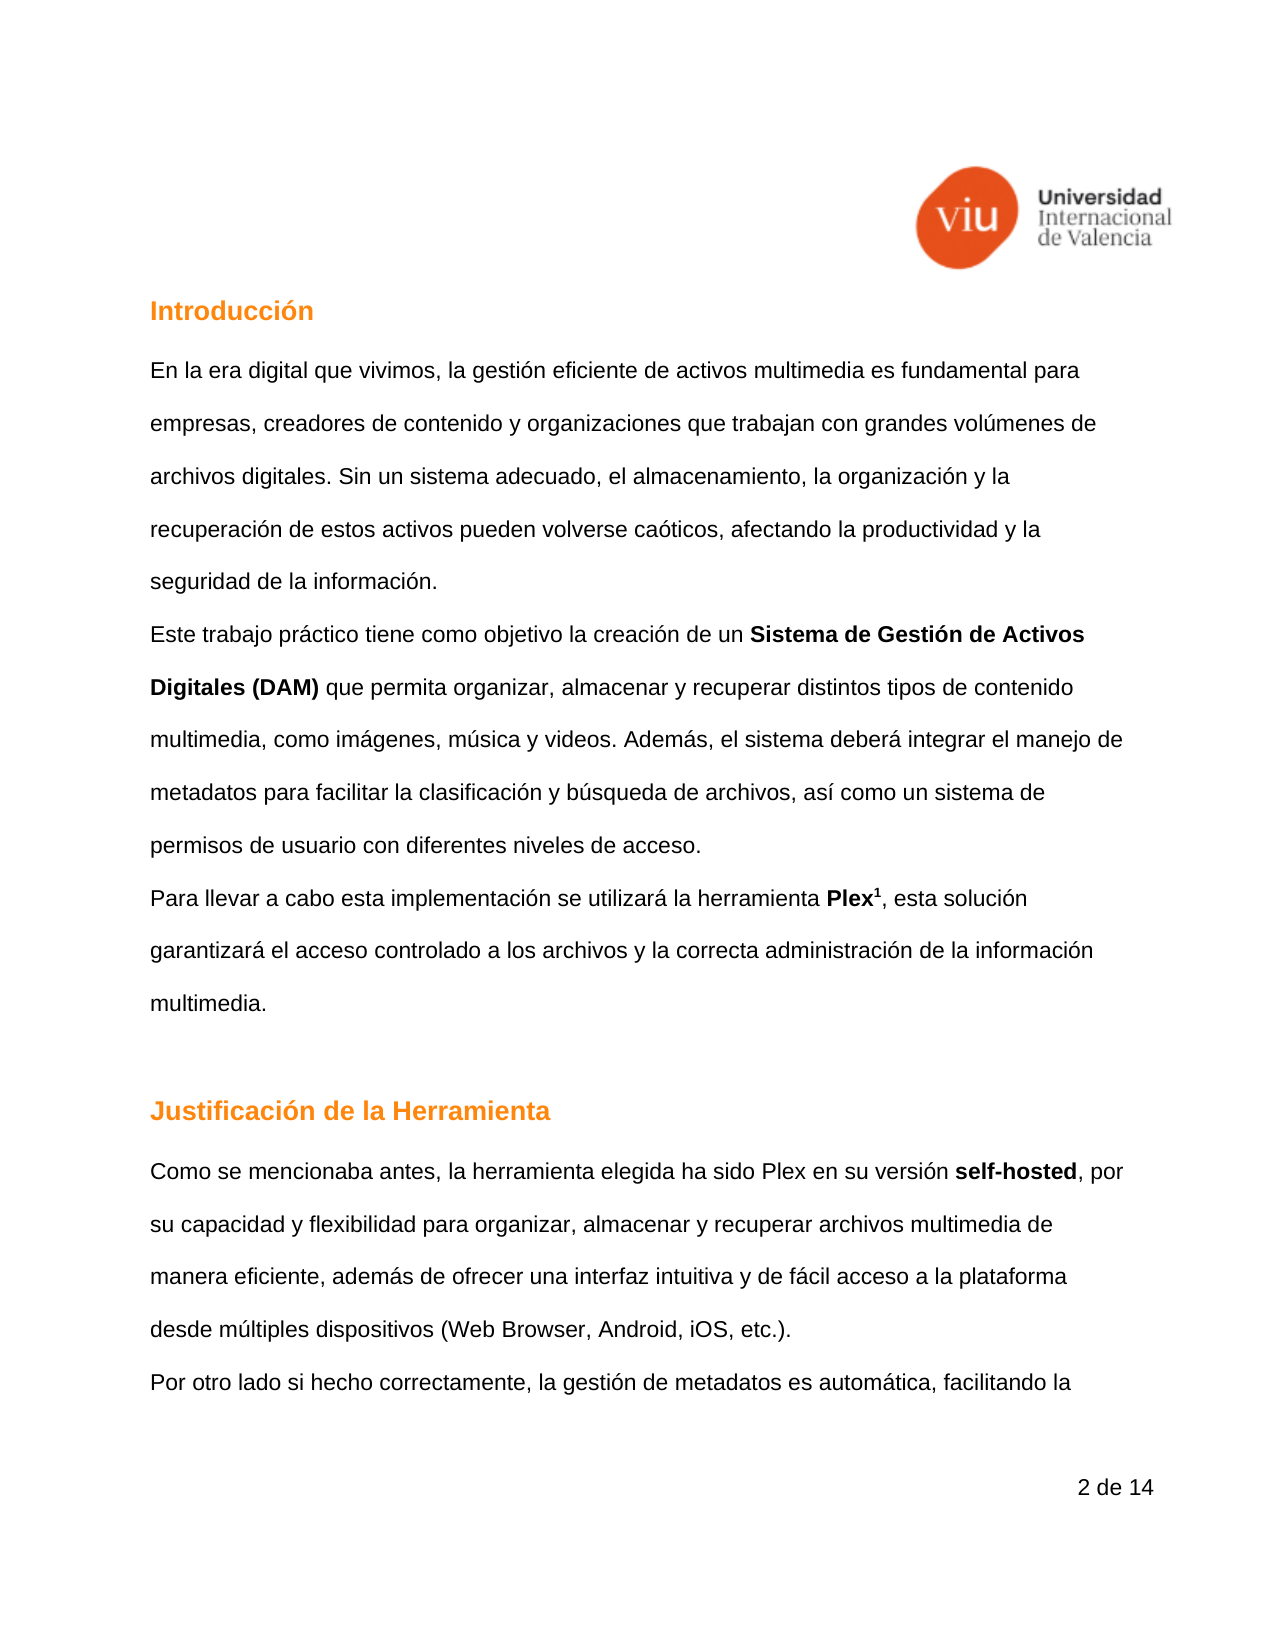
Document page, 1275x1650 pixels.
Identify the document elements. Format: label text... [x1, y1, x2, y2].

text Como se mencionaba antes, la herramienta elegida ha sido Plex en su versión self-hosted, por su capacidad y flexibilidad para organizar, almacenar y recuperar archivos multimedia de manera eficiente, además de ofrecer una interfaz intuitiva y de fácil acceso a la plataforma desde múltiples dispositivos (Web Browser, Android, iOS, etc.). [150, 1158, 1125, 1342]
text Este trabajo práctico tiene como objetivo la creación de un Sistema de Gestión de Activos Digitales (DAM) que permita organizar, almacenar y recuperar distintos tipos de contenido multimedia, como imágenes, música y videos. Además, el sistema deberá integrar el manejo de metadatos para facilitar la clasificación y búsqueda de archivos, así como un sistema de permisos de usuario con diferentes niveles de acceso. [150, 621, 1125, 858]
picture [913, 162, 1175, 274]
text Introducción [150, 295, 1125, 326]
text Justificación de la Herramienta [150, 1095, 1125, 1127]
text Para llevar a cabo esta implementación se utilizará la herramienta Plex1, esta solución garantizará el acceso controlado a los archivos y la correcta administración de la información multimedia. [150, 884, 1125, 1016]
text Por otro lado si hecho correctamente, la gestión de metadatos es automática, facilitando la [150, 1369, 1125, 1395]
text En la era digital que vivimos, la gestión eficiente de activos multimedia es fundamental para empresas, creadores de contenido y organizaciones que trabajan con grandes volúmenes de archivos digitales. Sin un sistema adecuado, el almacenamiento, la organización y la recuperación de estos activos pueden volverse caóticos, afectando la productividad y la seguridad de la información. [150, 357, 1125, 595]
